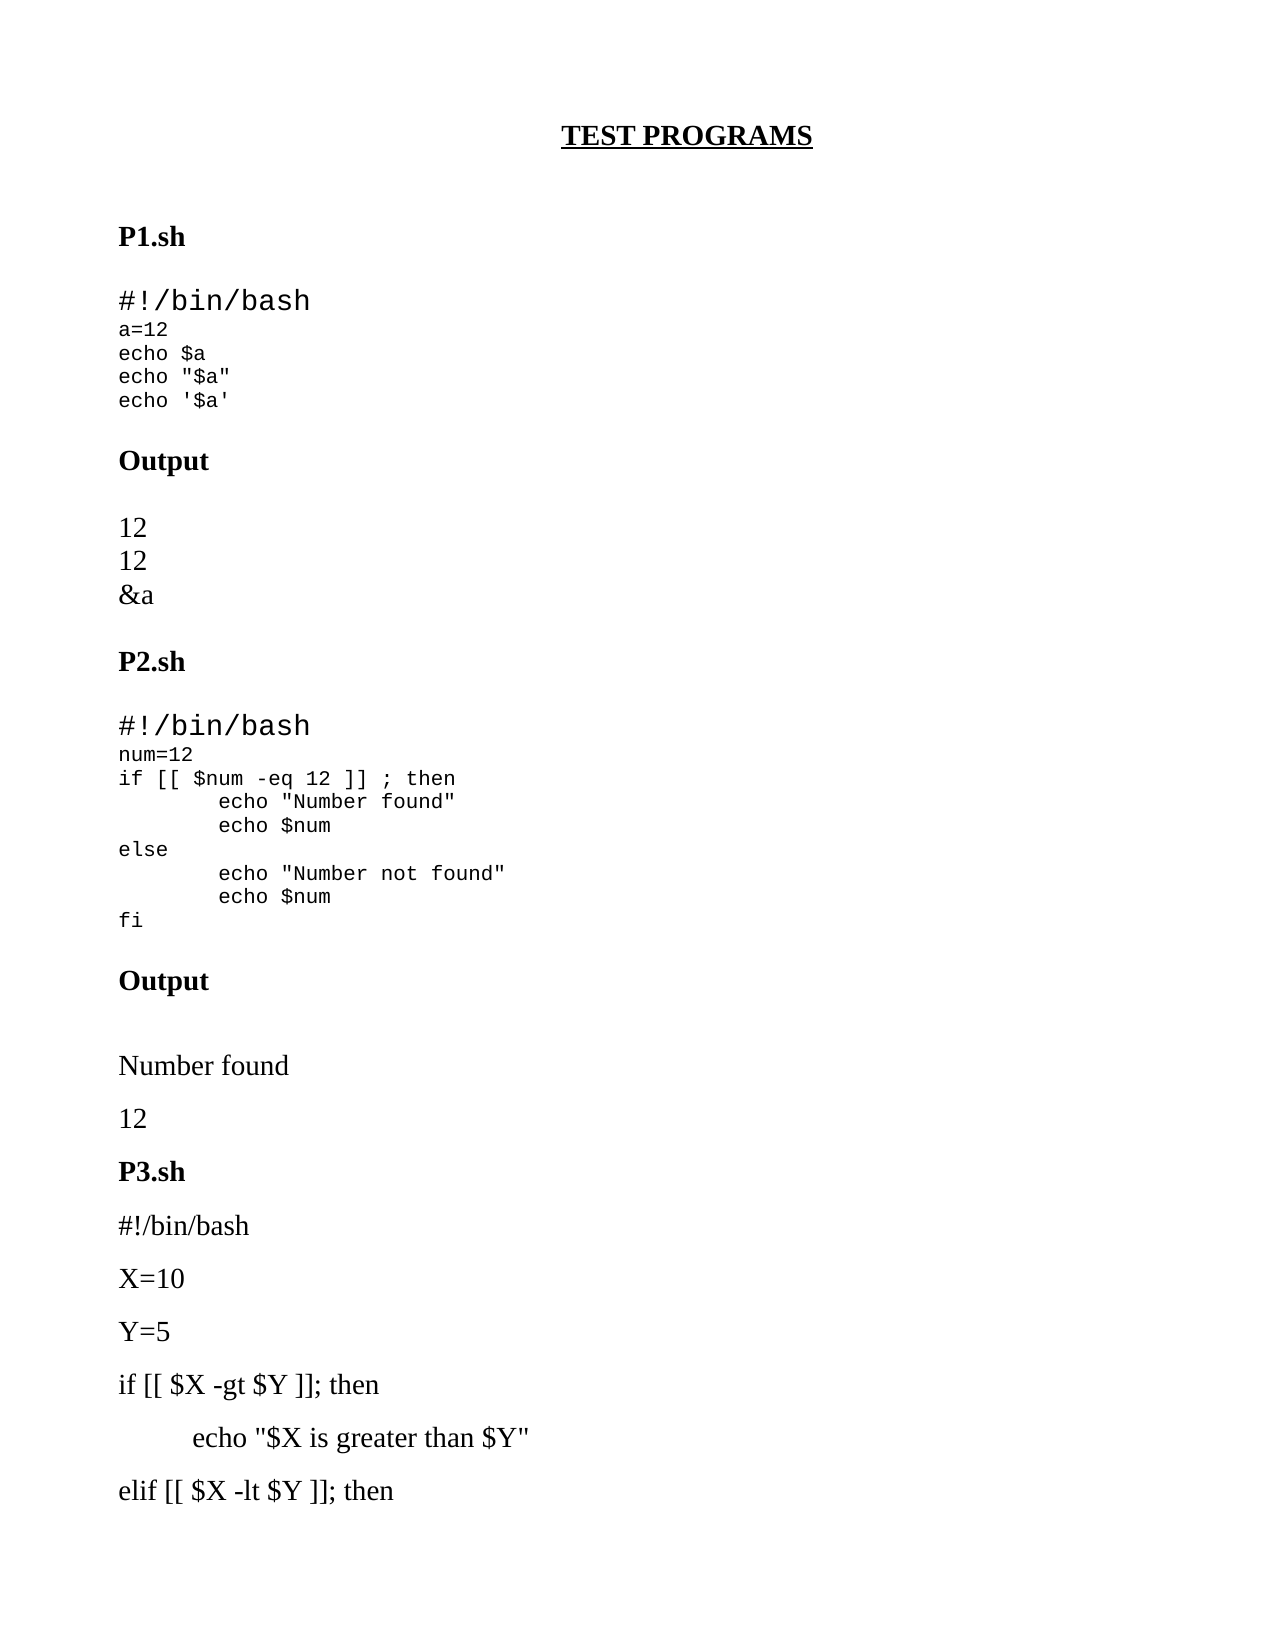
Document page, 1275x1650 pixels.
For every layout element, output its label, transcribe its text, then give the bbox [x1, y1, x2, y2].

text if [[ $num -eq 12 ]] ; then [118, 768, 1157, 792]
text #!/bin/bash [118, 1208, 1157, 1241]
text elif [[ $X -lt $Y ]]; then [118, 1473, 1157, 1507]
text echo "$X is greater than $Y" [118, 1420, 1157, 1454]
text &a [118, 577, 1157, 611]
text echo $a [118, 342, 1157, 366]
text if [[ $X -gt $Y ]]; then [118, 1367, 1157, 1401]
text #!/bin/bash [118, 286, 1157, 319]
text P1.sh [118, 219, 1157, 252]
text Y=5 [118, 1314, 1157, 1347]
text 12 [118, 1101, 1157, 1135]
text echo "Number not found" [118, 862, 1157, 886]
text Output [118, 963, 1157, 1029]
text 12 [118, 543, 1157, 577]
text a=12 [118, 319, 1157, 342]
text fi [118, 910, 1157, 933]
text TEST PROGRAMS [118, 118, 1157, 152]
text else [118, 839, 1157, 862]
text num=12 [118, 744, 1157, 768]
text echo "$a" [118, 366, 1157, 390]
text 12 [118, 510, 1157, 543]
text P2.sh [118, 644, 1157, 678]
text echo $num [118, 815, 1157, 839]
text Number found [118, 1048, 1157, 1082]
text X=10 [118, 1261, 1157, 1294]
text Output [118, 443, 1157, 476]
text P3.sh [118, 1154, 1157, 1188]
text #!/bin/bash [118, 711, 1157, 744]
text echo $num [118, 886, 1157, 910]
text echo '$a' [118, 390, 1157, 413]
text echo "Number found" [118, 792, 1157, 815]
